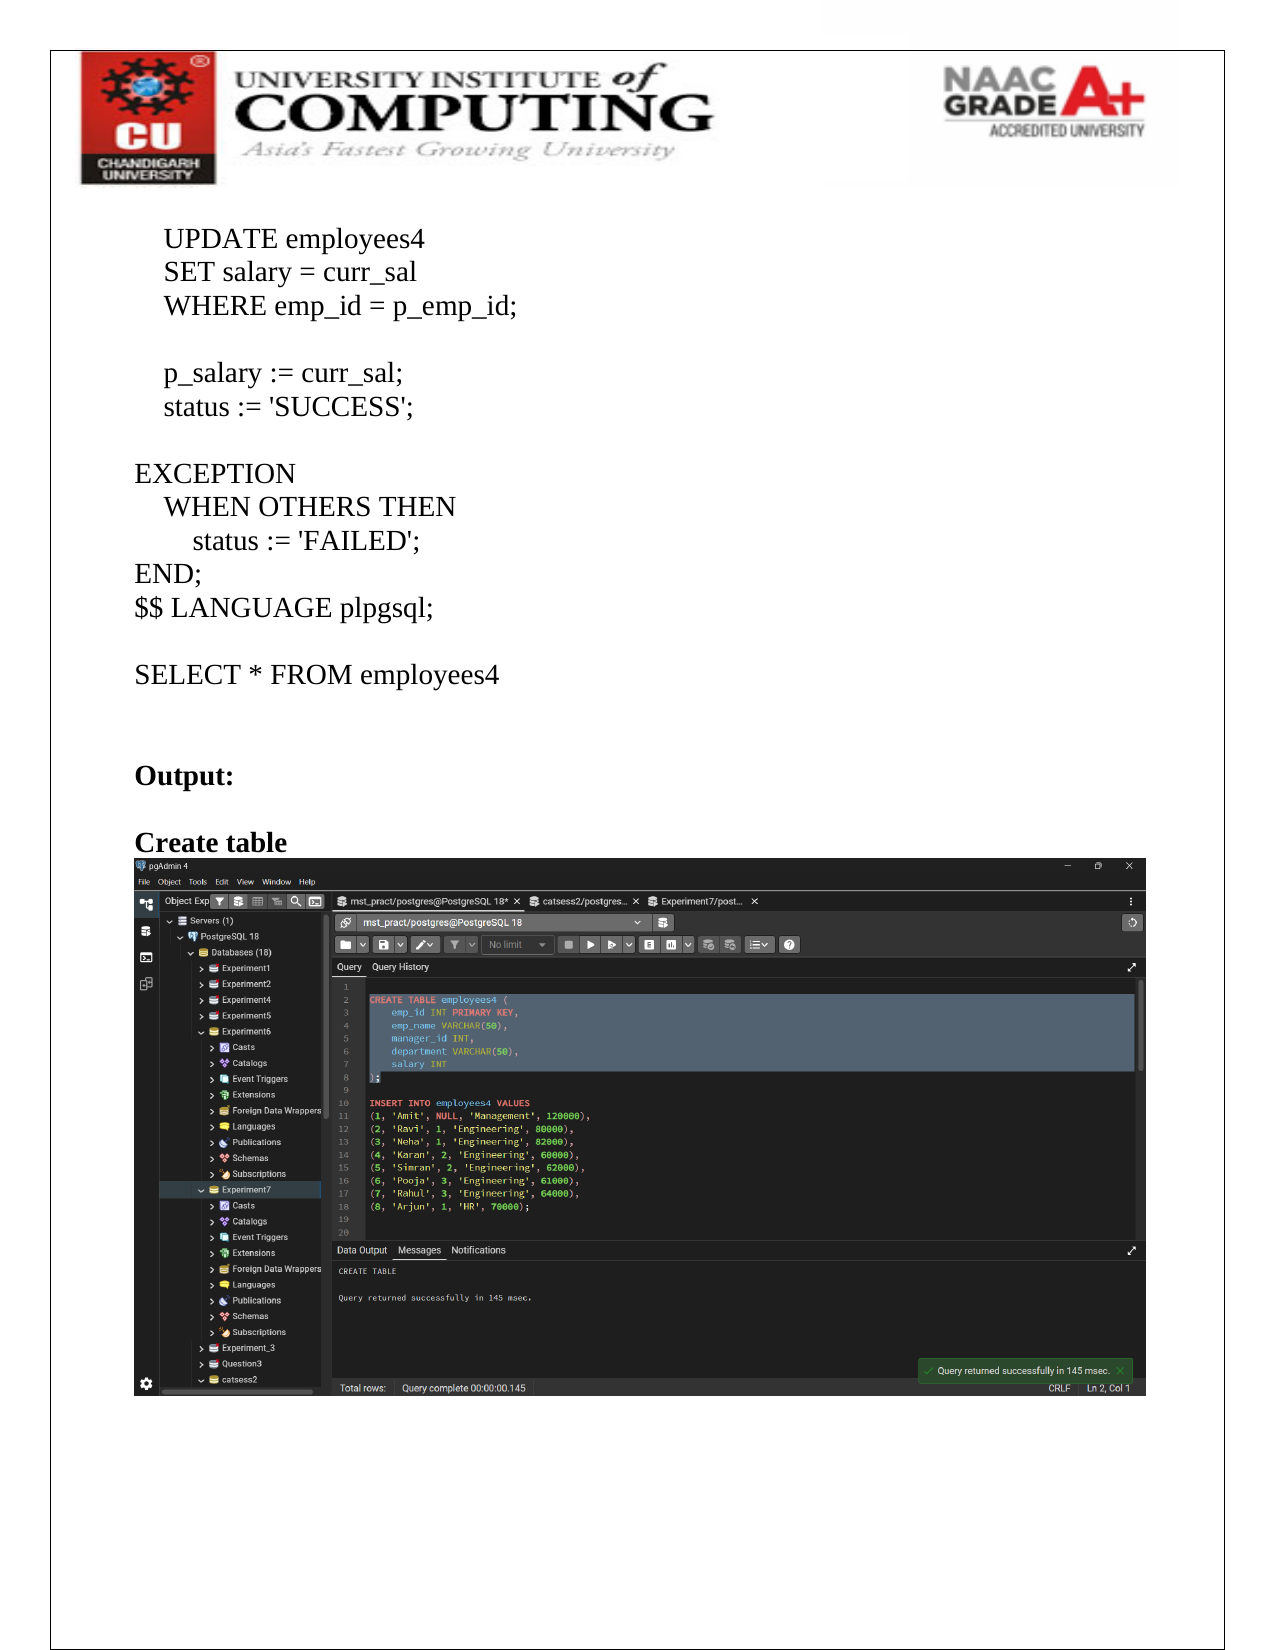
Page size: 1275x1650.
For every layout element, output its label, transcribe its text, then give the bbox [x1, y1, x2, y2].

text UPDATE employees4 [134, 221, 1200, 254]
text SET salary = curr_sal [134, 254, 1200, 288]
text p_salary := curr_sal; [134, 355, 1200, 389]
picture [75, 51, 1181, 188]
picture [75, 0, 1181, 50]
text EXCEPTION [134, 456, 1200, 489]
text status := 'FAILED'; [134, 523, 1200, 556]
text WHERE emp_id = p_emp_id; [134, 288, 1200, 322]
text status := 'SUCCESS'; [134, 389, 1200, 422]
text $$ LANGUAGE plpgsql; [134, 590, 1200, 623]
text WHEN OTHERS THEN [134, 489, 1200, 523]
text Create table [134, 825, 1200, 858]
text SELECT * FROM employees4 [134, 657, 1200, 691]
text Output: [134, 758, 1200, 791]
picture [134, 858, 1146, 1396]
text END; [134, 556, 1200, 590]
